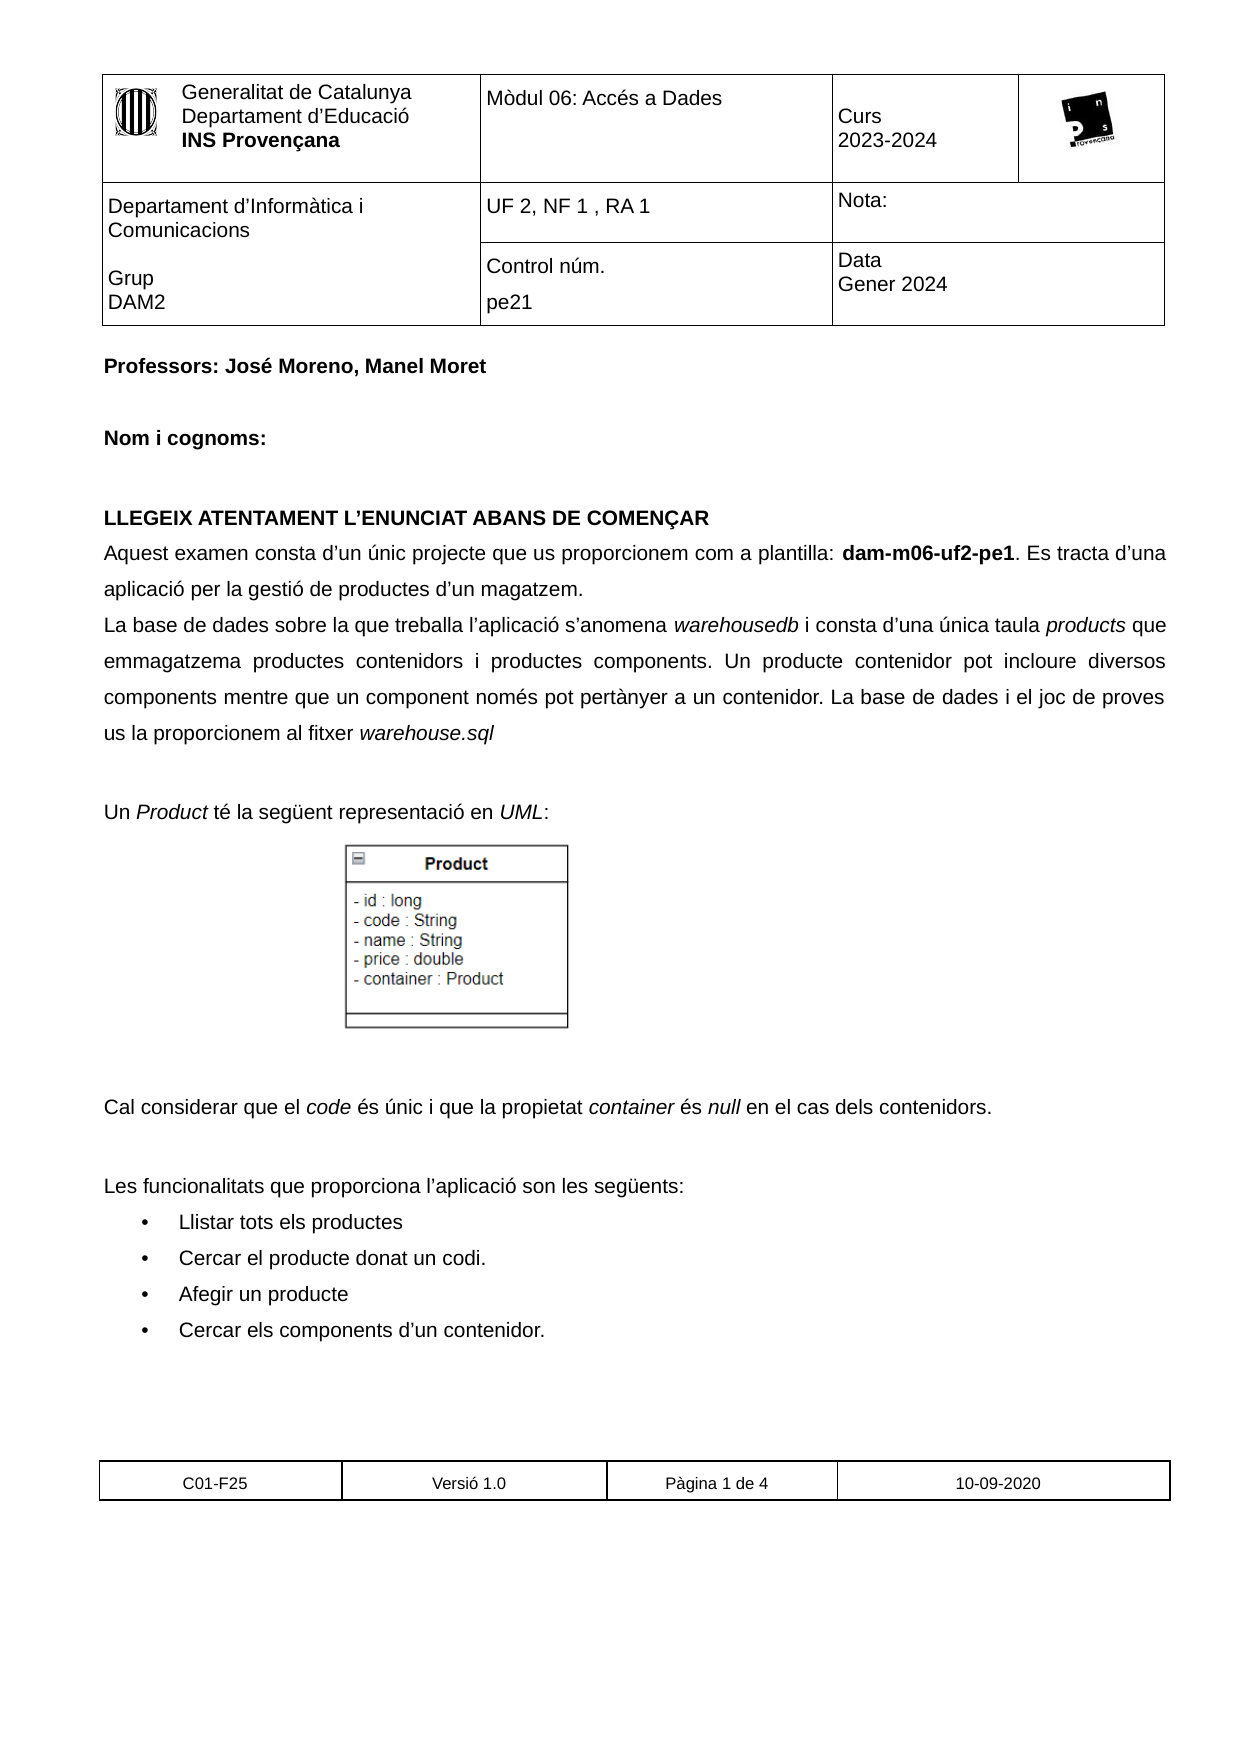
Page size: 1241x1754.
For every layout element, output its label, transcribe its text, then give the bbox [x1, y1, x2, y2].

text Nom i cognoms: [103, 426, 1167, 450]
list Cercar els components d’un contenidor. [141, 1317, 1167, 1341]
table_cell Data Gener 2024 [833, 243, 1164, 325]
list Afegir un producte [141, 1282, 1167, 1306]
list Llistar tots els productes [141, 1210, 1167, 1234]
text Un Product té la següent representació en UML: [103, 800, 1167, 824]
text Aquest examen consta d’un únic projecte que us proporcionem com a plantilla: dam-m06-uf2-pe1. Es tracta d’una aplicació per la gestió de productes d’un magatzem. [103, 541, 1167, 601]
picture [115, 88, 157, 136]
table_cell Departament d’Informàtica i Comunicacions Grup DAM2 [103, 183, 480, 325]
table_cell UF 2, NF 1 , RA 1 [481, 183, 832, 241]
text Cal considerar que el code és únic i que la propietat container és null en el cas dels contenidors. [103, 1095, 1167, 1119]
text Professors: José Moreno, Manel Moret [103, 354, 1167, 378]
list Cercar el producte donat un codi. [141, 1246, 1167, 1269]
table_header Generalitat de Catalunya Departament d’Educació INS Provençana [103, 75, 480, 182]
picture [319, 828, 587, 1039]
table_cell Nota: [833, 183, 1164, 241]
table_header Curs 2023-2024 [833, 75, 1018, 182]
table_header [1019, 75, 1164, 182]
picture [1045, 91, 1130, 147]
table_cell Control núm. pe21 [481, 243, 832, 325]
table_header Mòdul 06: Accés a Dades [481, 75, 832, 182]
text La base de dades sobre la que treballa l’aplicació s’anomena warehousedb i consta d’una única taula products que emmagatzema productes contenidors i productes components. Un producte contenidor pot incloure diversos components mentre que un component només pot pertànyer a un contenidor. La base de dades i el joc de proves us la proporcionem al fitxer warehouse.sql [103, 613, 1167, 745]
text LLEGEIX ATENTAMENT L’ENUNCIAT ABANS DE COMENÇAR [103, 505, 1167, 529]
text Les funcionalitats que proporciona l’aplicació son les següents: [103, 1174, 1167, 1198]
